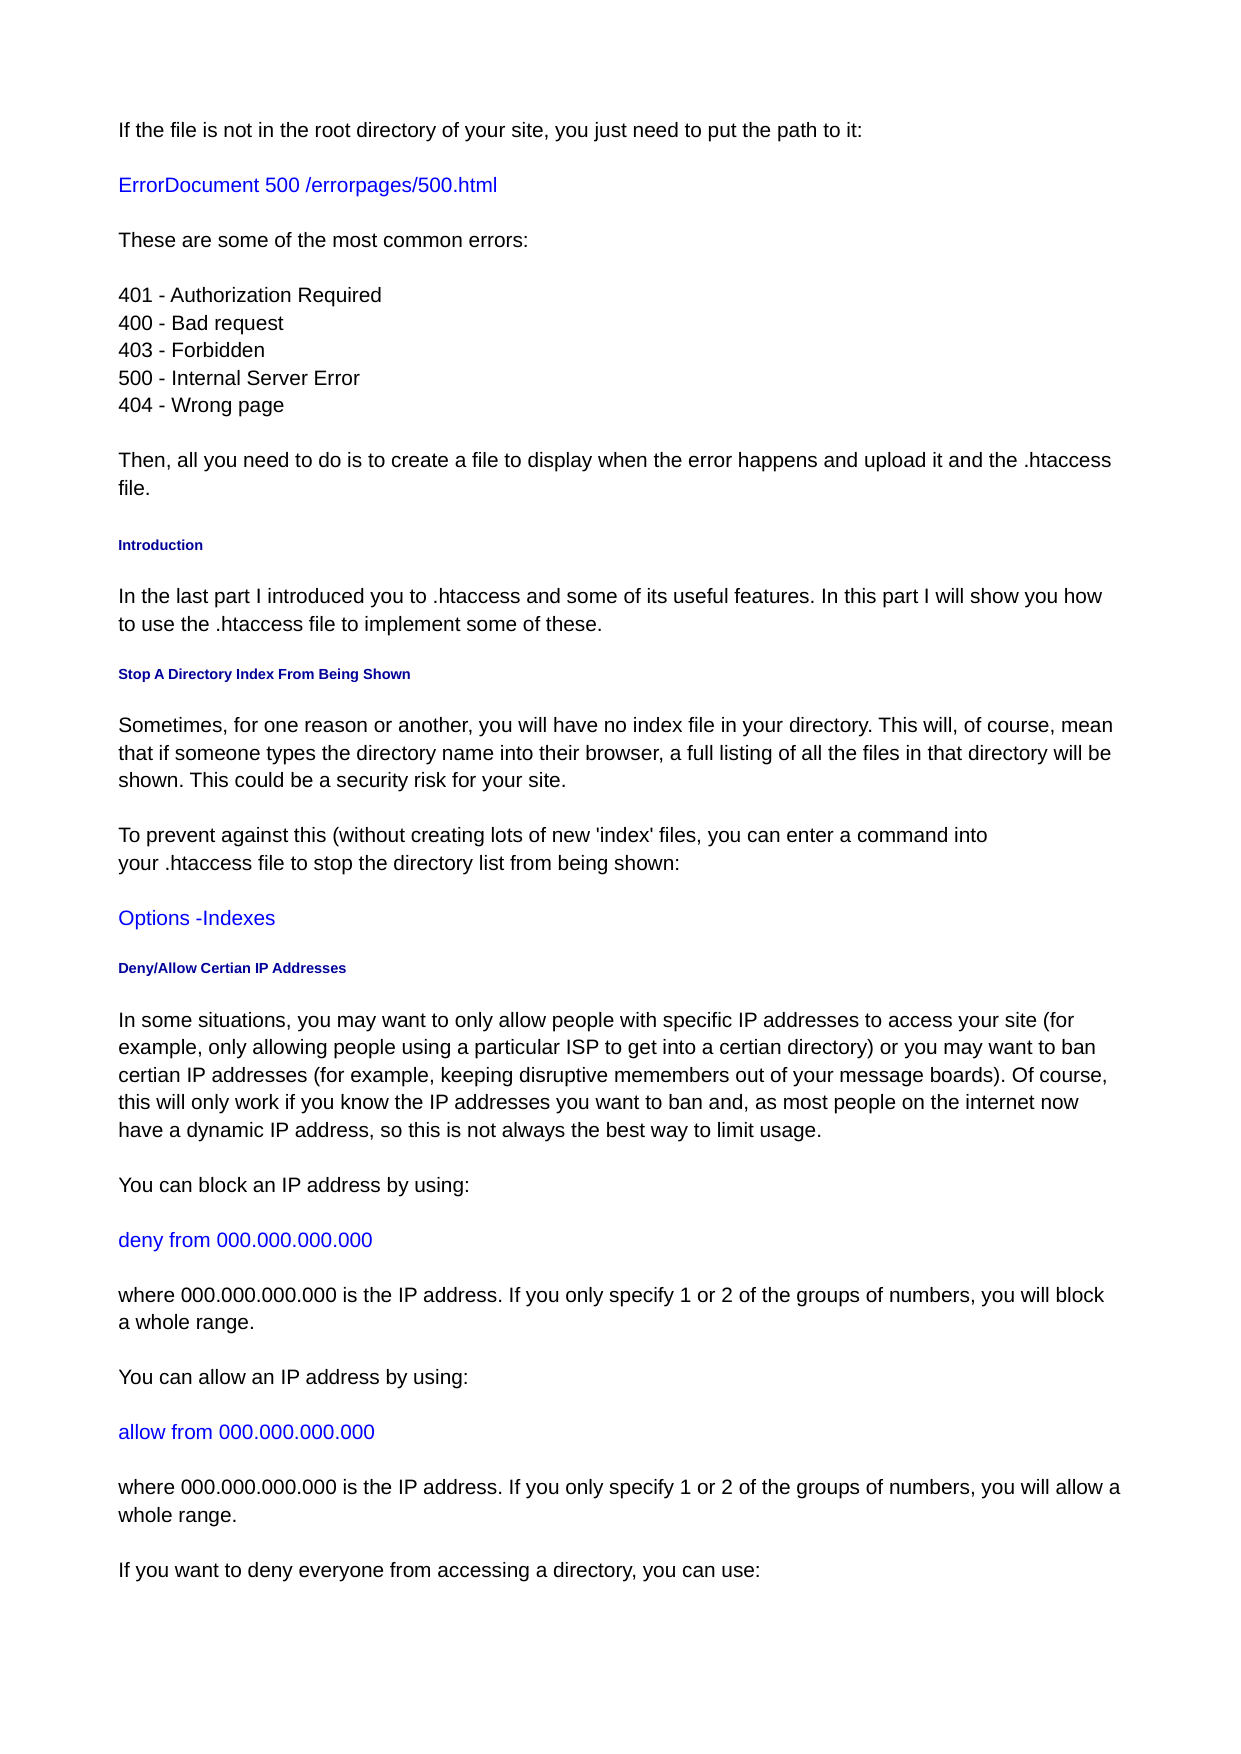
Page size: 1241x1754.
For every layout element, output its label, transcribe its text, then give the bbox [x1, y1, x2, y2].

text If the file is not in the root directory of your site, you just need to put the path to it: ErrorDocument 500 /errorpages/500.html These are some of the most common errors: 401 - Authorization Required 400 - Bad request 403 - Forbidden 500 - Internal Server Error 404 - Wrong page Then, all you need to do is to create a file to display when the error happens and upload it and the .htaccess file. [118, 118, 1122, 499]
text Introduction In the last part I introduced you to .htaccess and some of its useful features. In this part I will show you how to use the .htaccess file to implement some of these. Stop A Directory Index From Being Shown Sometimes, for one reason or another, you will have no index file in your directory. This will, of course, mean that if someone types the directory name into their browser, a full listing of all the files in that directory will be shown. This could be a security risk for your site. To prevent against this (without creating lots of new 'index' files, you can enter a command into your .htaccess file to stop the directory list from being shown: Options -Indexes Deny/Allow Certian IP Addresses In some situations, you may want to only allow people with specific IP addresses to access your site (for example, only allowing people using a particular ISP to get into a certian directory) or you may want to ban certian IP addresses (for example, keeping disruptive memembers out of your message boards). Of course, this will only work if you know the IP addresses you want to ban and, as most people on the internet now have a dynamic IP address, so this is not always the best way to limit usage. You can block an IP address by using: deny from 000.000.000.000 where 000.000.000.000 is the IP address. If you only specify 1 or 2 of the groups of numbers, you will block a whole range. You can allow an IP address by using: allow from 000.000.000.000 where 000.000.000.000 is the IP address. If you only specify 1 or 2 of the groups of numbers, you will allow a whole range. If you want to deny everyone from accessing a directory, you can use: [118, 536, 1122, 1609]
